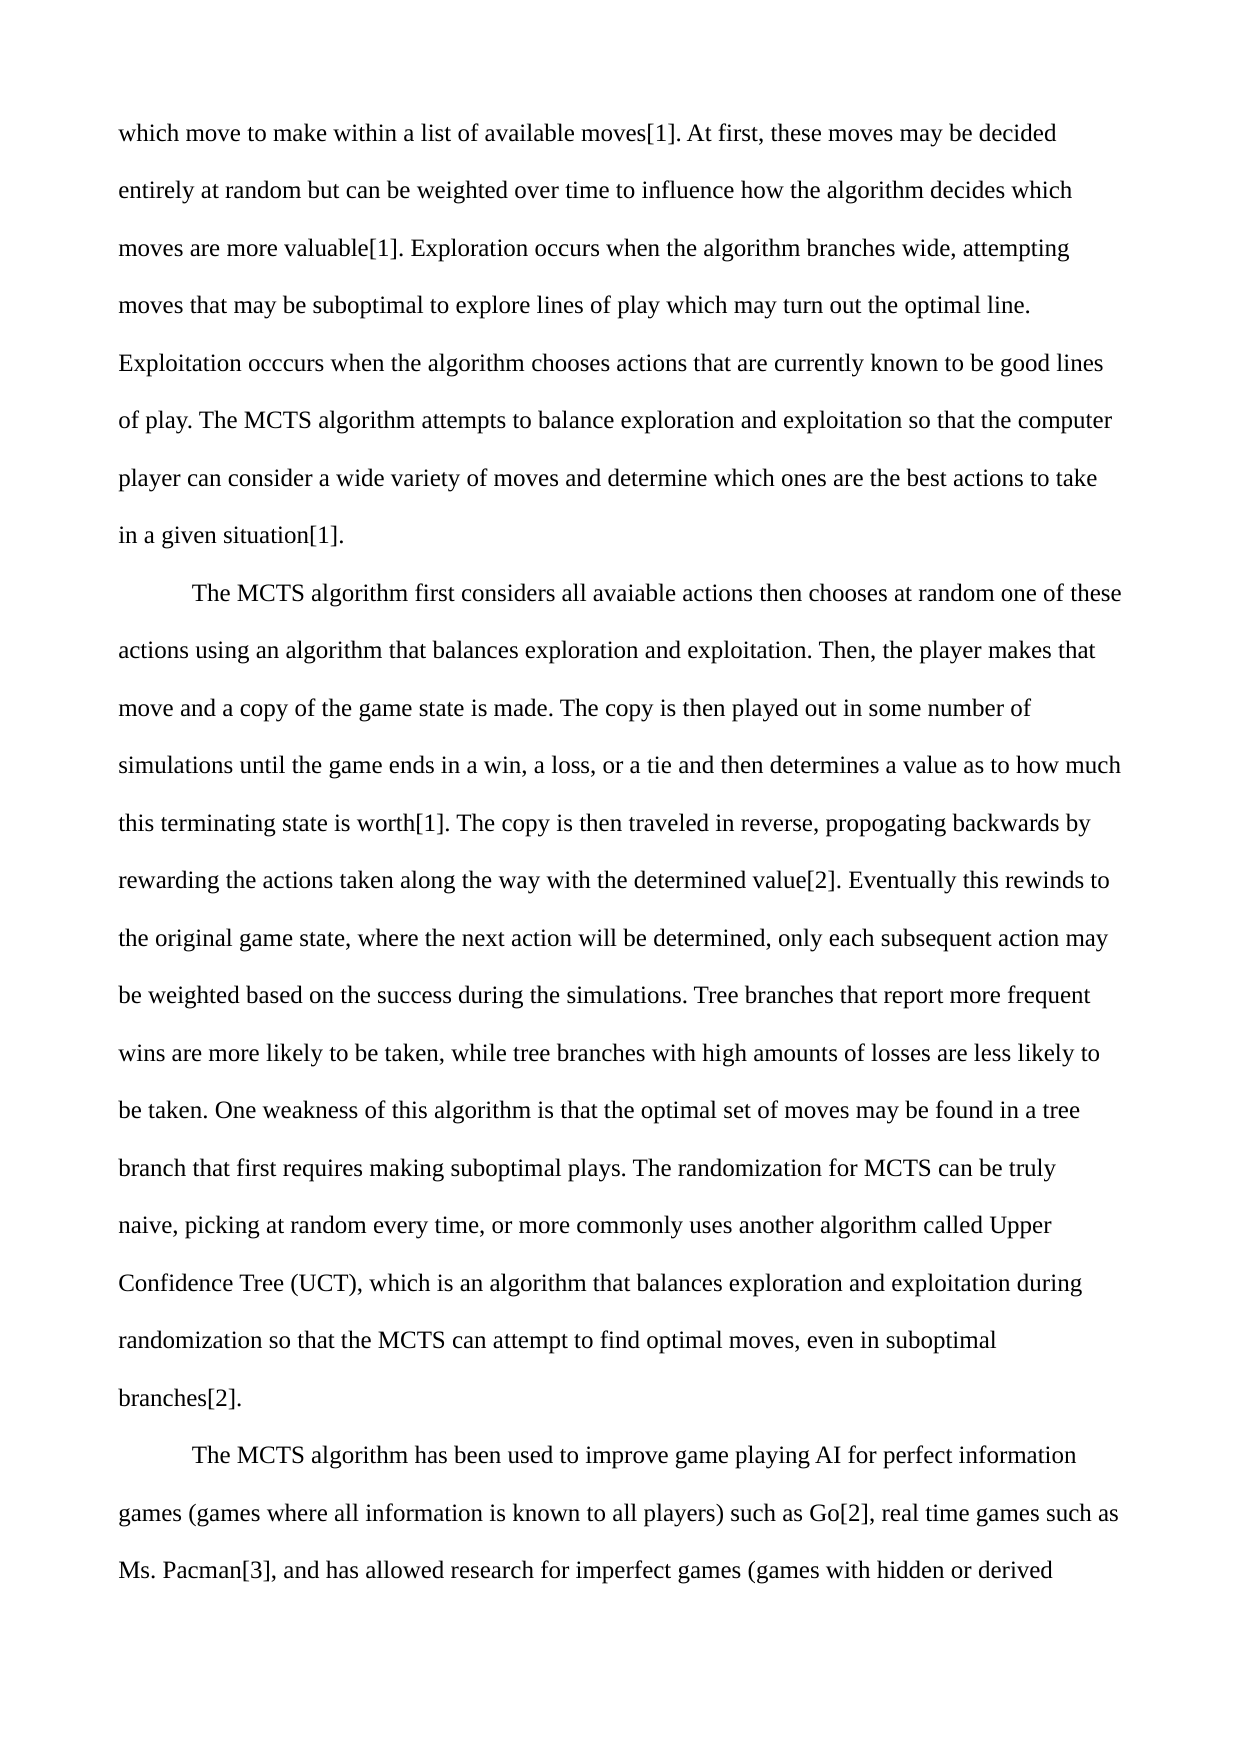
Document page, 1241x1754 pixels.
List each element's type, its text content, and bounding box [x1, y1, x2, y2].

text which move to make within a list of available moves[1]. At first, these moves may be decided entirely at random but can be weighted over time to influence how the algorithm decides which moves are more valuable[1]. Exploration occurs when the algorithm branches wide, attempting moves that may be suboptimal to explore lines of play which may turn out the optimal line. Exploitation occcurs when the algorithm chooses actions that are currently known to be good lines of play. The MCTS algorithm attempts to balance exploration and exploitation so that the computer player can consider a wide variety of moves and determine which ones are the best actions to take in a given situation[1]. [118, 118, 1122, 549]
text The MCTS algorithm has been used to improve game playing AI for perfect information games (games where all information is known to all players) such as Go[2], real time games such as Ms. Pacman[3], and has allowed research for imperfect games (games with hidden or derived [118, 1441, 1122, 1584]
text The MCTS algorithm first considers all avaiable actions then chooses at random one of these actions using an algorithm that balances exploration and exploitation. Then, the player makes that move and a copy of the game state is made. The copy is then played out in some number of simulations until the game ends in a win, a loss, or a tie and then determines a value as to how much this terminating state is worth[1]. The copy is then traveled in reverse, propogating backwards by rewarding the actions taken along the way with the determined value[2]. Eventually this rewinds to the original game state, where the next action will be determined, only each subsequent action may be weighted based on the success during the simulations. Tree branches that report more frequent wins are more likely to be taken, while tree branches with high amounts of losses are less likely to be taken. One weakness of this algorithm is that the optimal set of moves may be found in a tree branch that first requires making suboptimal plays. The randomization for MCTS can be truly naive, picking at random every time, or more commonly uses another algorithm called Upper Confidence Tree (UCT), which is an algorithm that balances exploration and exploitation during randomization so that the MCTS can attempt to find optimal moves, even in suboptimal branches[2]. [118, 578, 1122, 1412]
